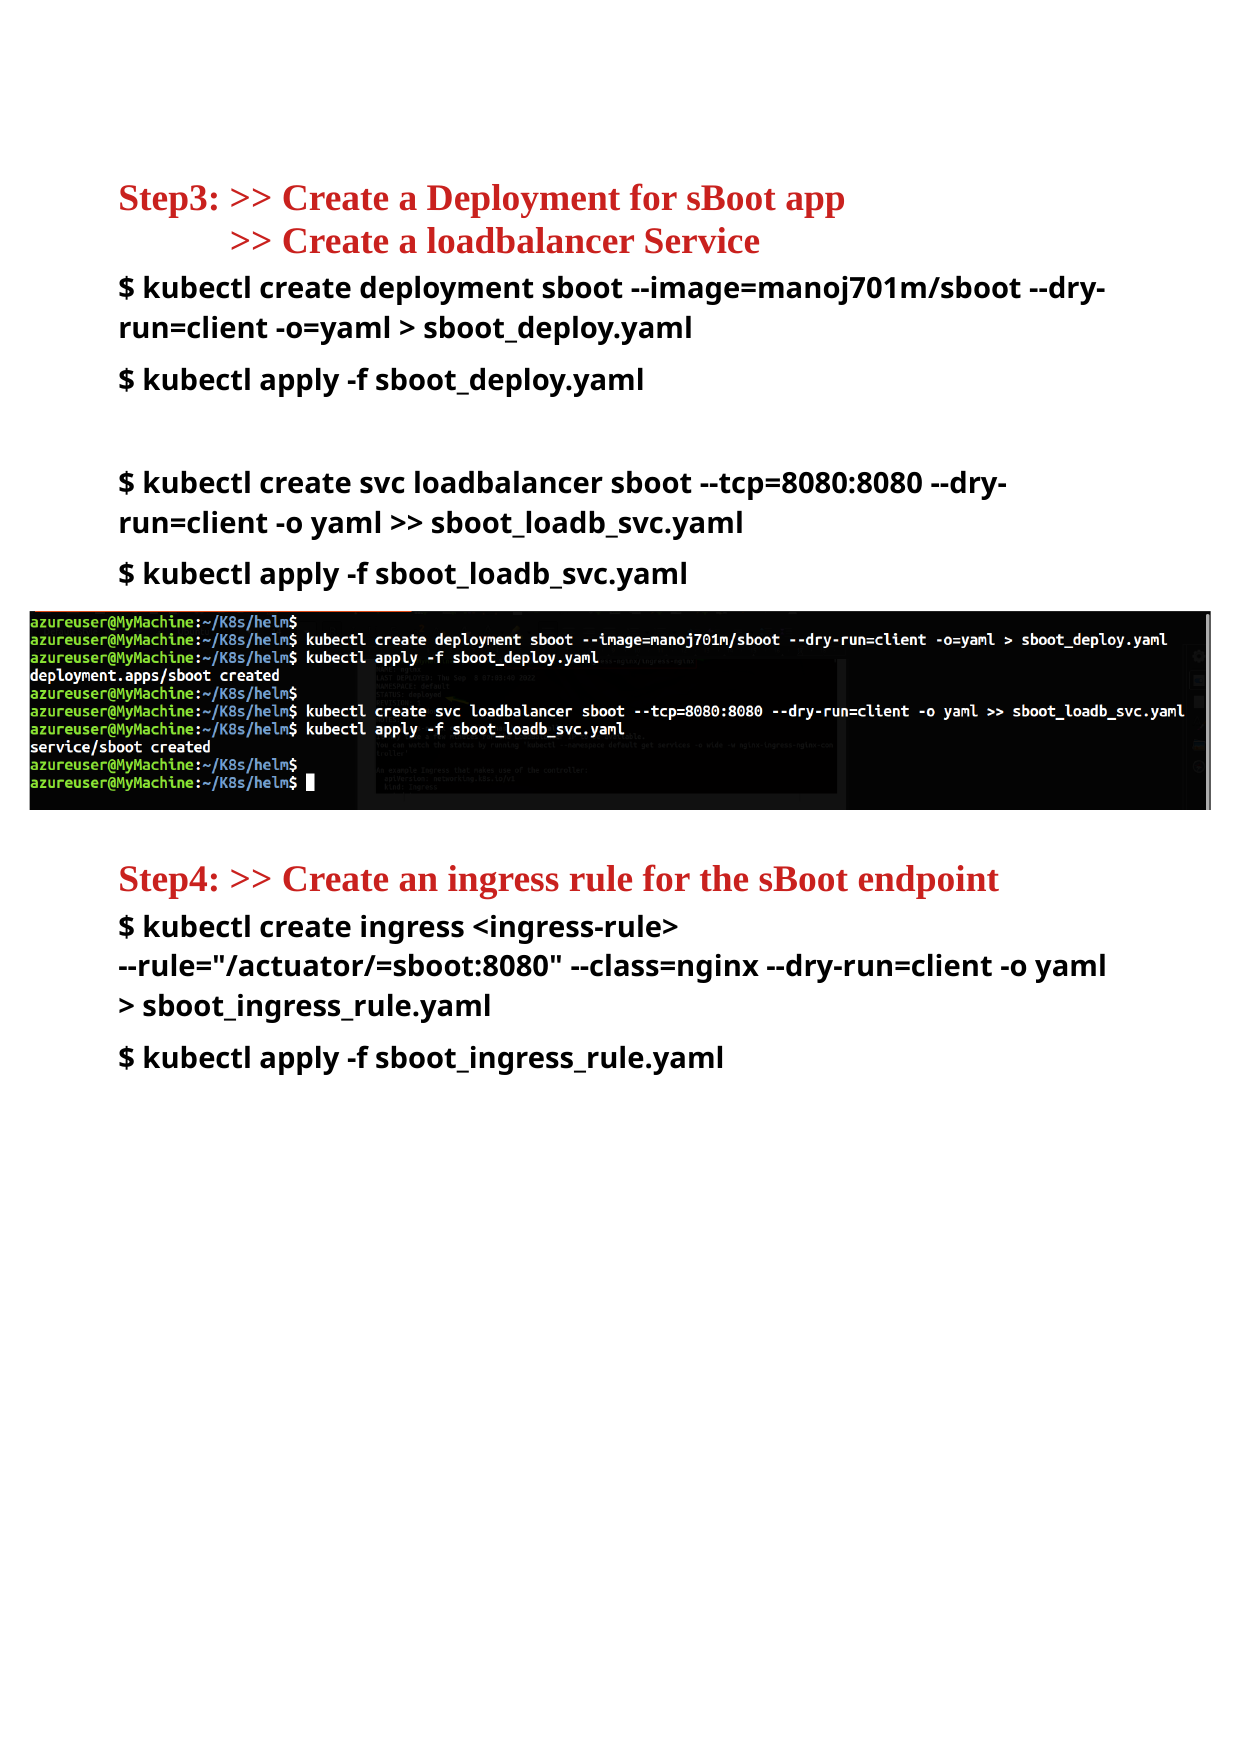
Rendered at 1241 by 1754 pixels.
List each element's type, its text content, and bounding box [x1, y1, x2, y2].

text $ kubectl create ingress <ingress-rule> --rule="/actuator/=sboot:8080" --class=nginx --dry-run=client -o yaml > sboot_ingress_rule.yaml [118, 906, 1122, 1025]
picture [29, 611, 1211, 810]
text >> Create a loadbalancer Service [118, 219, 1122, 262]
text $ kubectl create deployment sboot --image=manoj701m/sboot --dry-run=client -o=yaml > sboot_deploy.yaml [118, 268, 1122, 347]
text Step3: >> Create a Deployment for sBoot app [118, 176, 1122, 219]
text Step4: >> Create an ingress rule for the sBoot endpoint [118, 857, 1122, 900]
text $ kubectl apply -f sboot_ingress_rule.yaml [118, 1037, 1122, 1077]
text $ kubectl create svc loadbalancer sboot --tcp=8080:8080 --dry-run=client -o yaml >> sboot_loadb_svc.yaml [118, 462, 1122, 542]
text $ kubectl apply -f sboot_loadb_svc.yaml [118, 553, 1122, 593]
text $ kubectl apply -f sboot_deploy.yaml [118, 359, 1122, 399]
